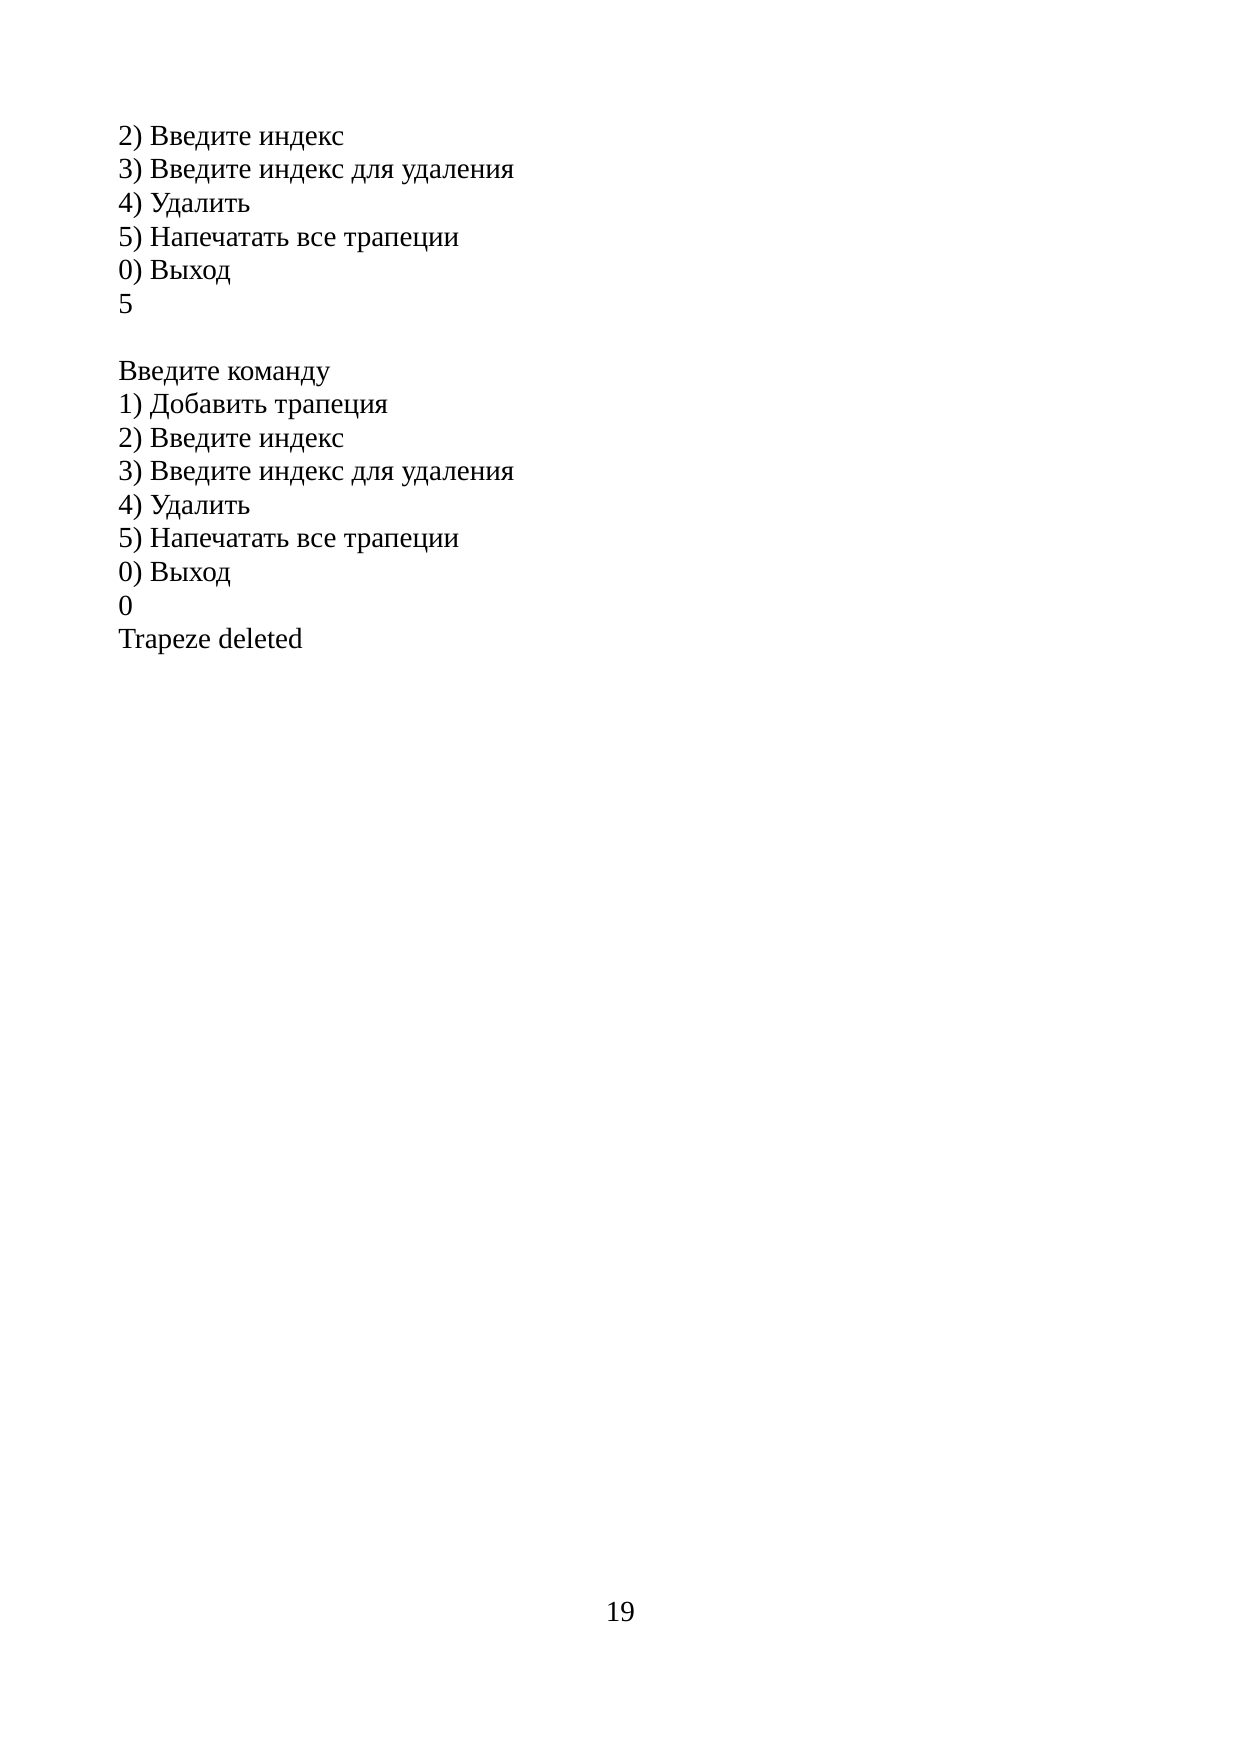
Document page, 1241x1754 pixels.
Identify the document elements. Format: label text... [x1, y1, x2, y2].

text 0 [118, 588, 1122, 621]
text 4) Удалить [118, 185, 1122, 219]
text 4) Удалить [118, 487, 1122, 521]
text 3) Введите индекс для удаления [118, 152, 1122, 185]
text 2) Введите индекс [118, 420, 1122, 453]
text 1) Добавить трапеция [118, 386, 1122, 420]
text 0) Выход [118, 554, 1122, 588]
text 19 [118, 1594, 1122, 1627]
text Введите команду [118, 353, 1122, 386]
text 5 [118, 286, 1122, 319]
text 0) Выход [118, 252, 1122, 286]
text 5) Напечатать все трапеции [118, 219, 1122, 252]
text Trapeze deleted [118, 621, 1122, 655]
text 2) Введите индекс [118, 118, 1122, 152]
text 3) Введите индекс для удаления [118, 453, 1122, 487]
text 5) Напечатать все трапеции [118, 521, 1122, 554]
